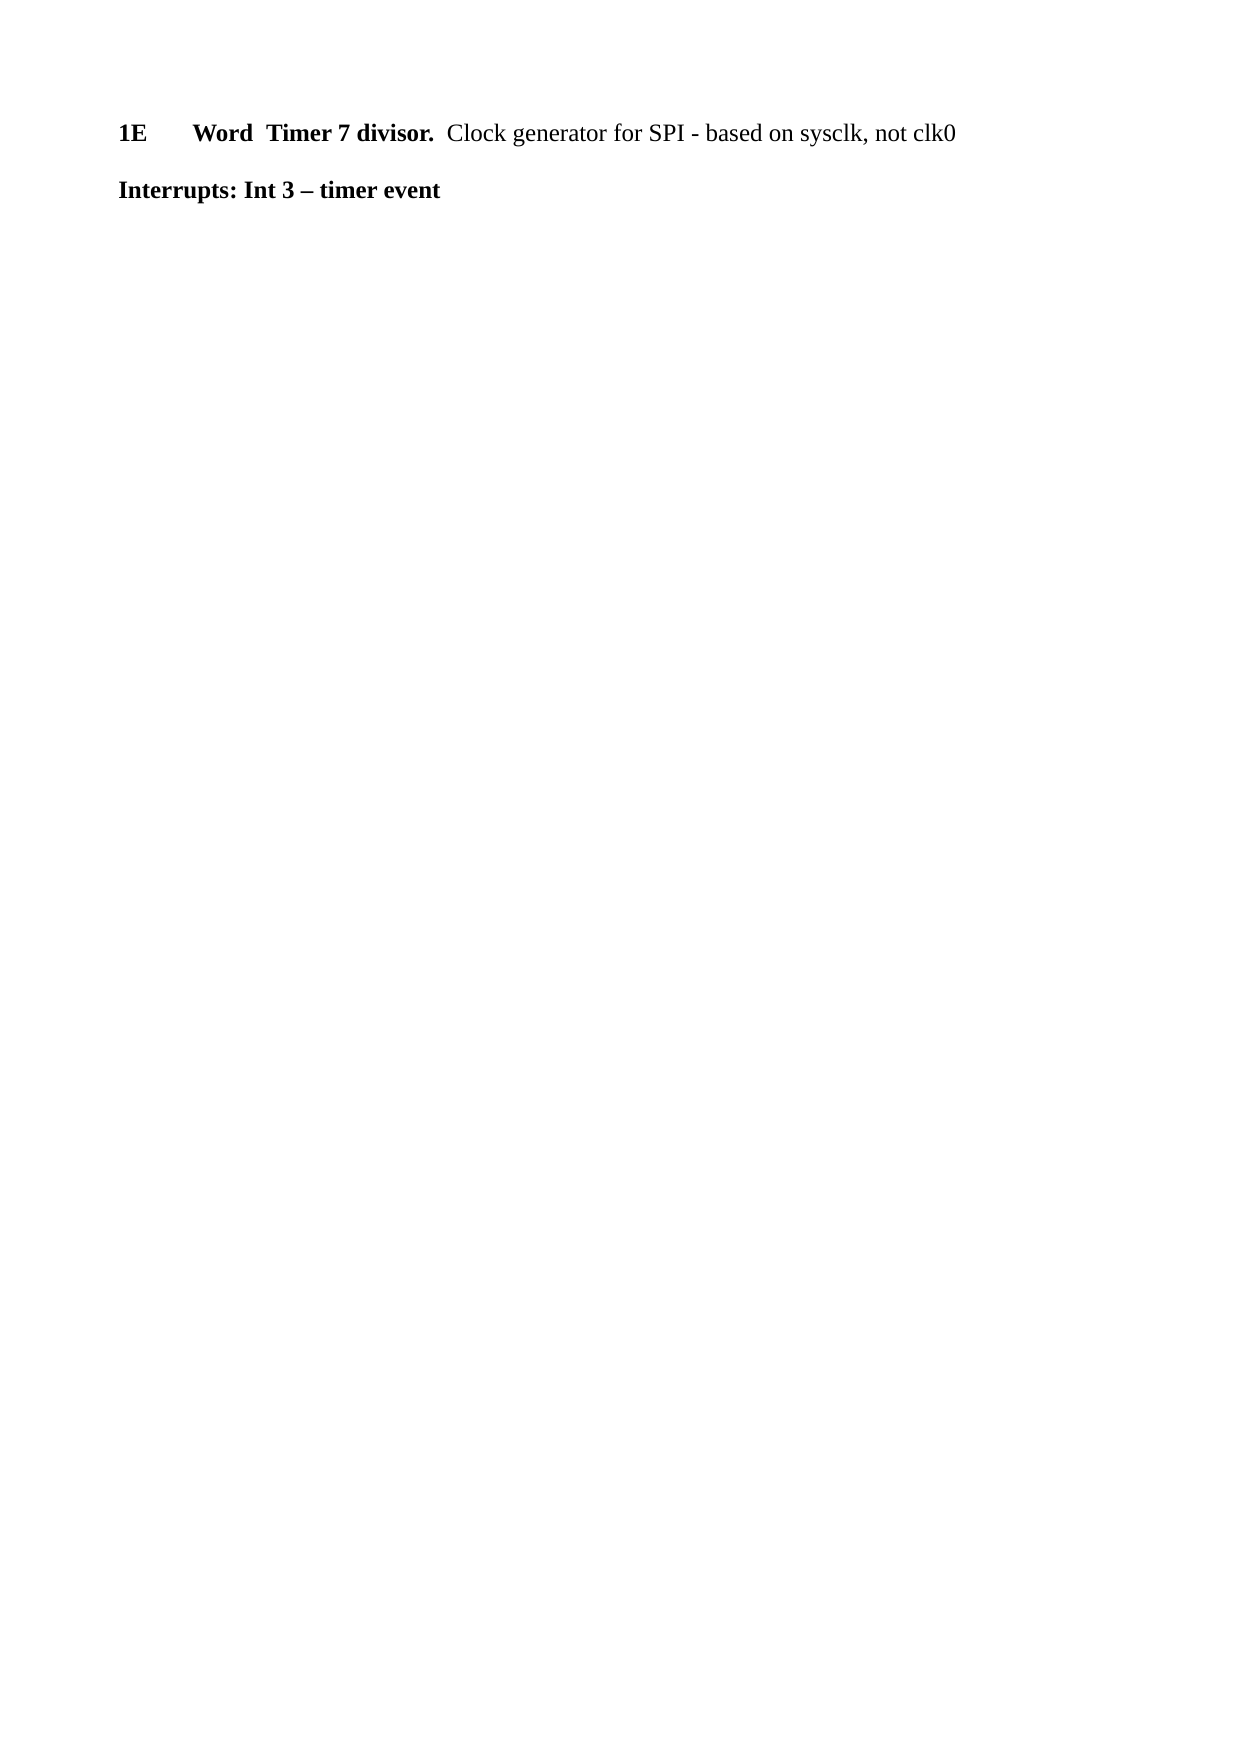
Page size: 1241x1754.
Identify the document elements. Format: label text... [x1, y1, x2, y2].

text Interrupts: Int 3 – timer event [118, 176, 1122, 204]
text 1E Word Timer 7 divisor. Clock generator for SPI - based on sysclk, not clk0 [118, 118, 1122, 147]
